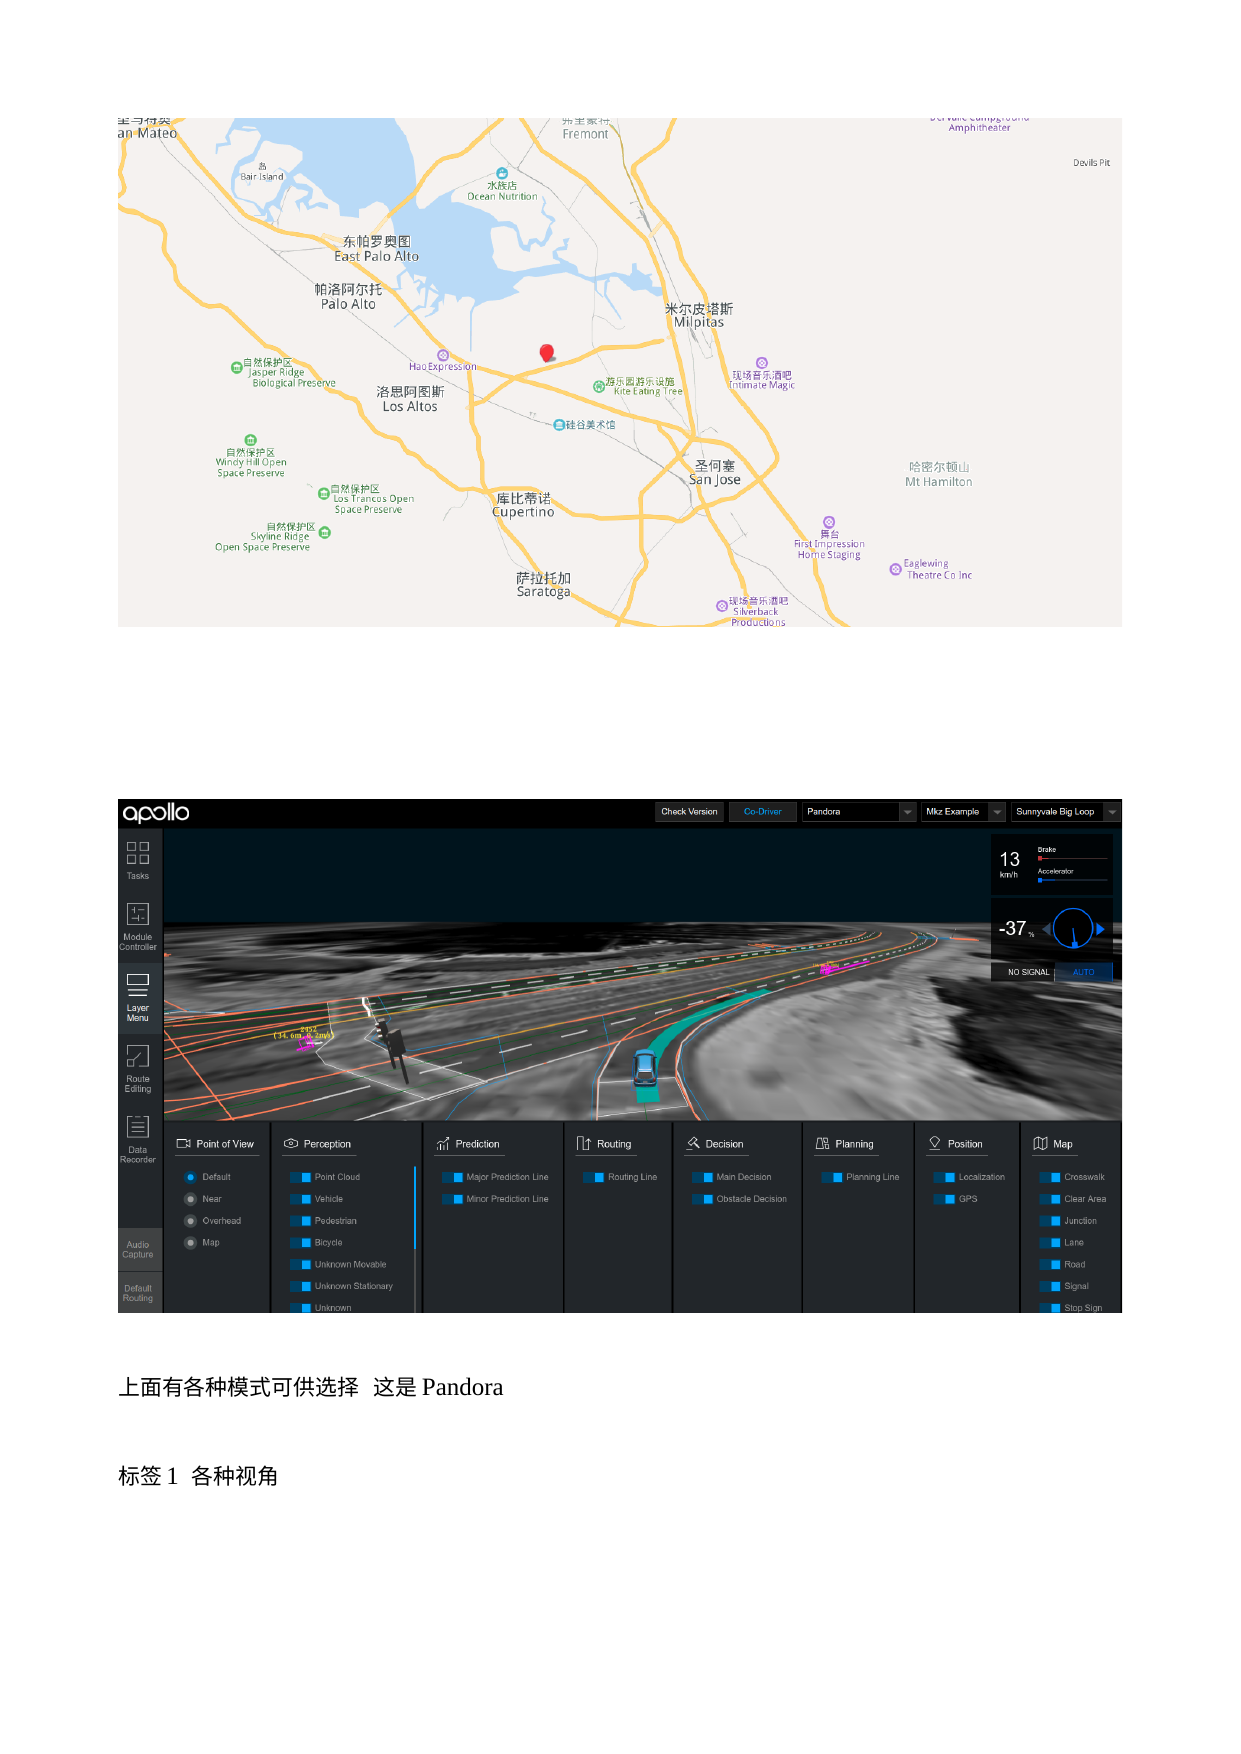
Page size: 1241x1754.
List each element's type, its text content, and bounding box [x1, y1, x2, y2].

picture [118, 118, 1123, 627]
text 上面有各种模式可供选择 这是Pandora [118, 1370, 1122, 1402]
picture [118, 799, 1123, 1313]
text 标签1 各种视角 [118, 1459, 1122, 1491]
